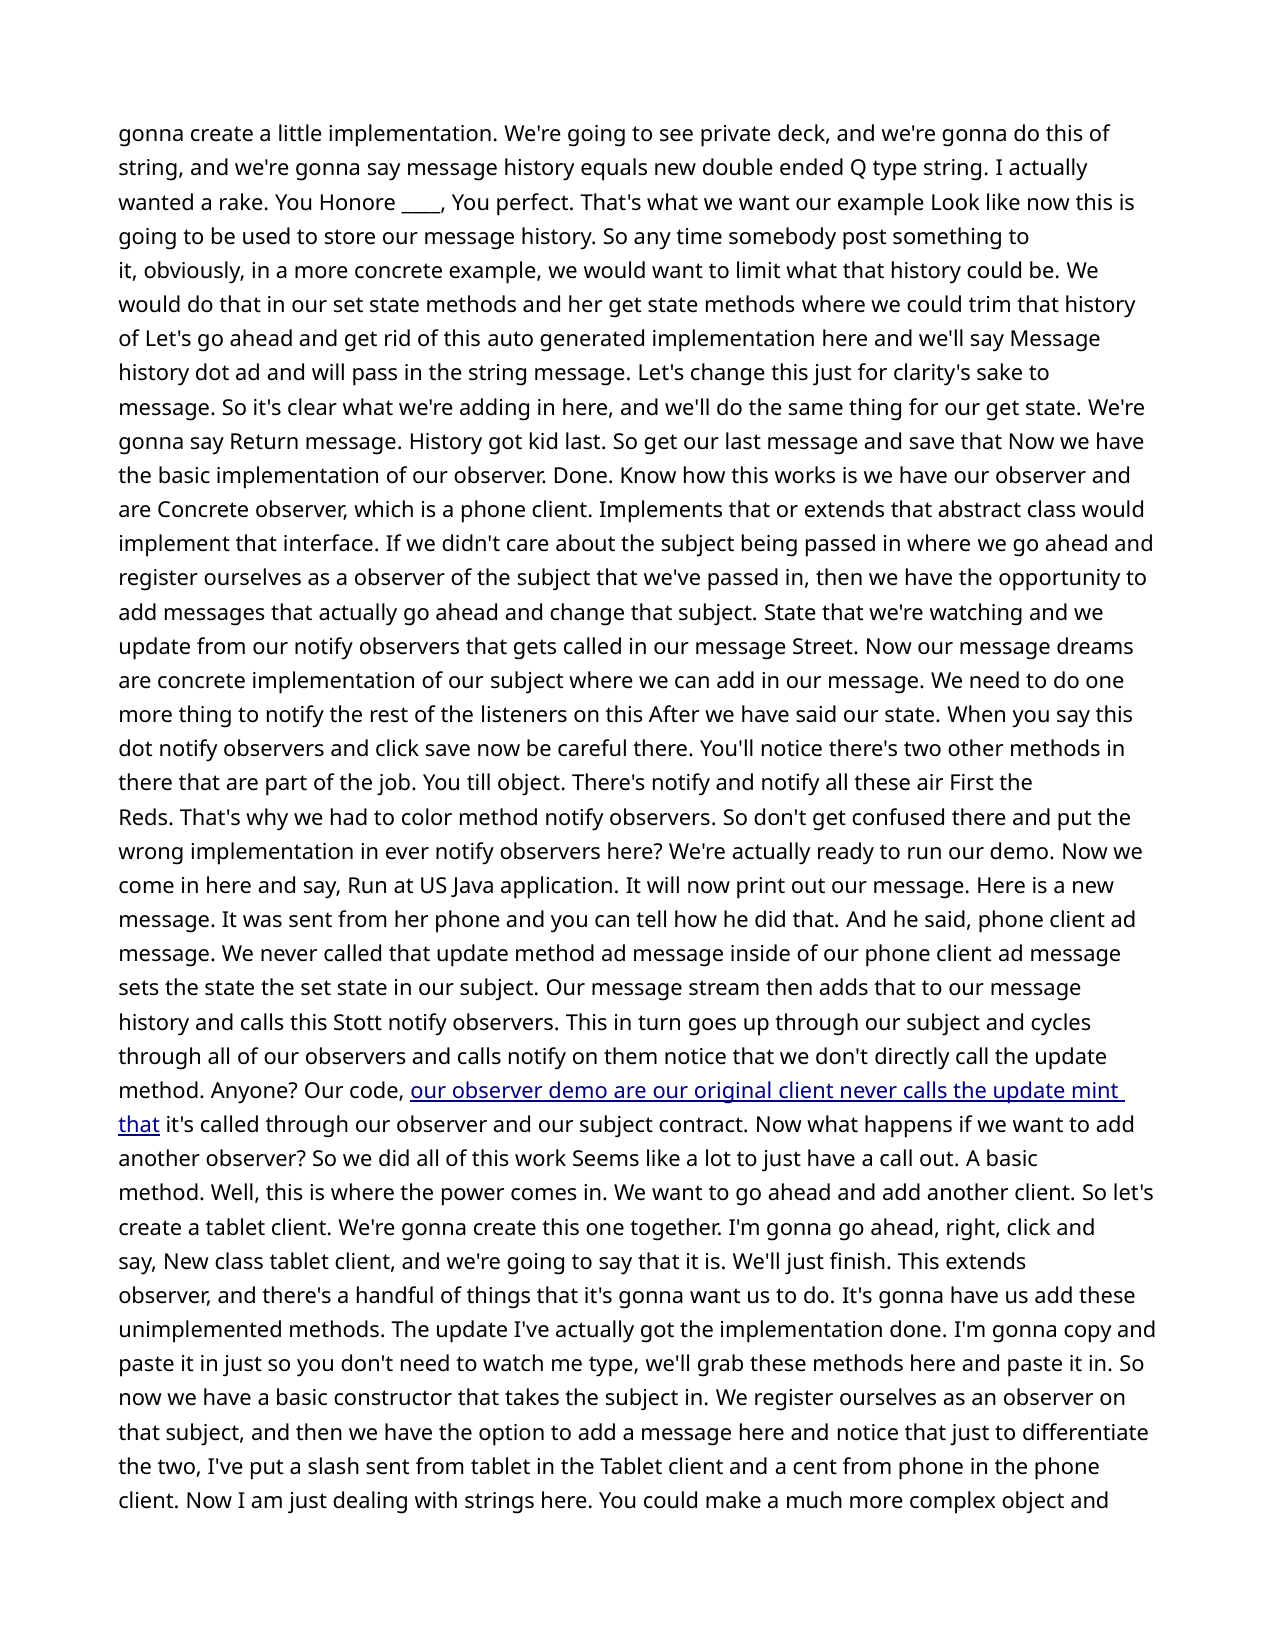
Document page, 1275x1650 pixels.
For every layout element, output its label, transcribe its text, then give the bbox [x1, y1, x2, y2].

text gonna create a little implementation. We're going to see private deck, and we're gonna do this of string, and we're gonna say message history equals new double ended Q type string. I actually wanted a rake. You Honore ____, You perfect. That's what we want our example Look like now this is going to be used to store our message history. So any time somebody post something to it, obviously, in a more concrete example, we would want to limit what that history could be. We would do that in our set state methods and her get state methods where we could trim that history of Let's go ahead and get rid of this auto generated implementation here and we'll say Message history dot ad and will pass in the string message. Let's change this just for clarity's sake to message. So it's clear what we're adding in here, and we'll do the same thing for our get state. We're gonna say Return message. History got kid last. So get our last message and save that Now we have the basic implementation of our observer. Done. Know how this works is we have our observer and are Concrete observer, which is a phone client. Implements that or extends that abstract class would implement that interface. If we didn't care about the subject being passed in where we go ahead and register ourselves as a observer of the subject that we've passed in, then we have the opportunity to add messages that actually go ahead and change that subject. State that we're watching and we update from our notify observers that gets called in our message Street. Now our message dreams are concrete implementation of our subject where we can add in our message. We need to do one more thing to notify the rest of the listeners on this After we have said our state. When you say this dot notify observers and click save now be careful there. You'll notice there's two other methods in there that are part of the job. You till object. There's notify and notify all these air First the Reds. That's why we had to color method notify observers. So don't get confused there and put the wrong implementation in ever notify observers here? We're actually ready to run our demo. Now we come in here and say, Run at US Java application. It will now print out our message. Here is a new message. It was sent from her phone and you can tell how he did that. And he said, phone client ad message. We never called that update method ad message inside of our phone client ad message sets the state the set state in our subject. Our message stream then adds that to our message history and calls this Stott notify observers. This in turn goes up through our subject and cycles through all of our observers and calls notify on them notice that we don't directly call the update method. Anyone? Our code, our observer demo are our original client never calls the update mint that it's called through our observer and our subject contract. Now what happens if we want to add another observer? So we did all of this work Seems like a lot to just have a call out. A basic method. Well, this is where the power comes in. We want to go ahead and add another client. So let's create a tablet client. We're gonna create this one together. I'm gonna go ahead, right, click and say, New class tablet client, and we're going to say that it is. We'll just finish. This extends observer, and there's a handful of things that it's gonna want us to do. It's gonna have us add these unimplemented methods. The update I've actually got the implementation done. I'm gonna copy and paste it in just so you don't need to watch me type, we'll grab these methods here and paste it in. So now we have a basic constructor that takes the subject in. We register ourselves as an observer on that subject, and then we have the option to add a message here and notice that just to differentiate the two, I've put a slash sent from tablet in the Tablet client and a cent from phone in the phone client. Now I am just dealing with strings here. You could make a much more complex object and [118, 118, 1157, 1514]
